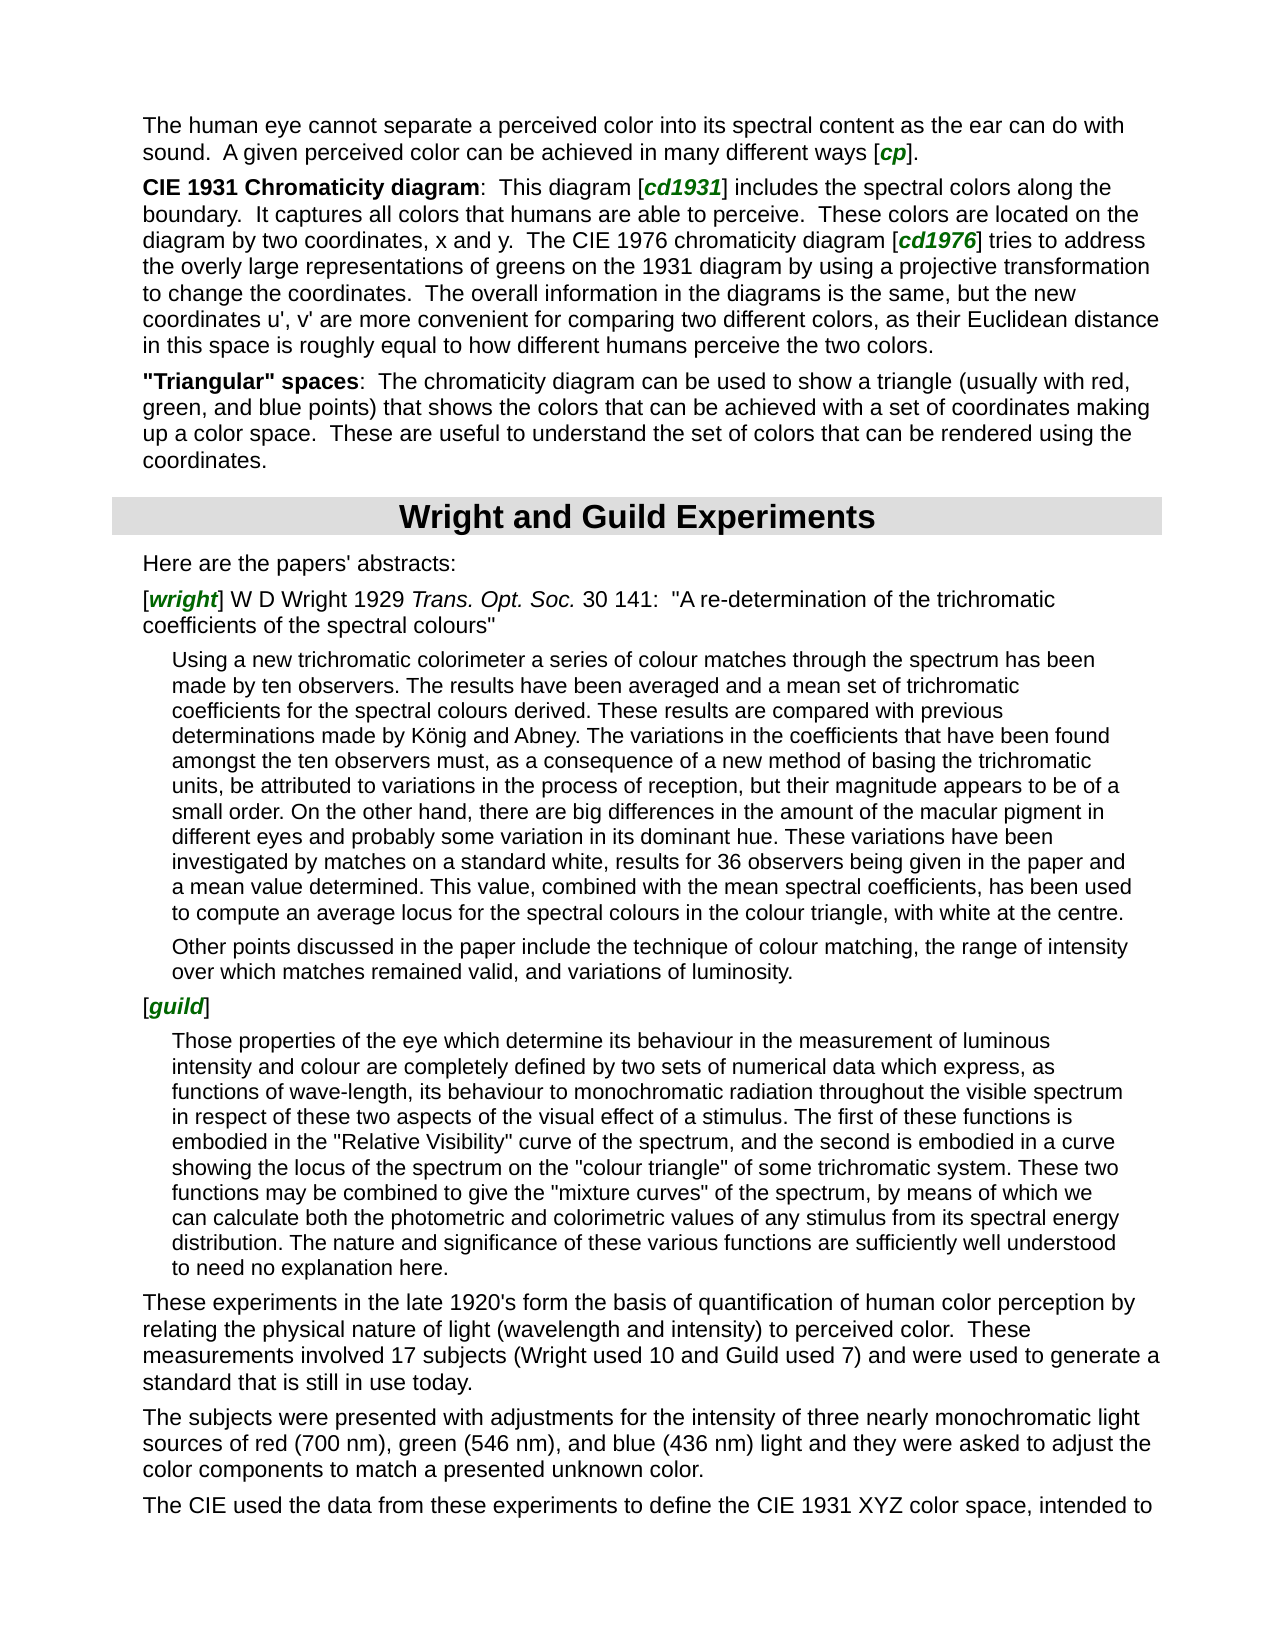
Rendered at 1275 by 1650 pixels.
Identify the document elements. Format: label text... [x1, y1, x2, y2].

subtitle Wright and Guild Experiments [112, 497, 1162, 535]
text Other points discussed in the paper include the technique of colour matching, the range of intensity over which matches remained valid, and variations of luminosity. [172, 934, 1133, 984]
text [wright] W D Wright 1929 Trans. Opt. Soc. 30 141: "A re-determination of the trichromatic coefficients of the spectral colours" [142, 586, 1162, 638]
text CIE 1931 Chromaticity diagram: This diagram [cd1931] includes the spectral colors along the boundary. It captures all colors that humans are able to perceive. These colors are located on the diagram by two coordinates, x and y. The CIE 1976 chromaticity diagram [cd1976] tries to address the overly large representations of greens on the 1931 diagram by using a projective transformation to change the coordinates. The overall information in the diagrams is the same, but the new coordinates u', v' are more convenient for comparing two different colors, as their Euclidean distance in this space is roughly equal to how different humans perceive the two colors. [142, 174, 1162, 359]
text Here are the papers' abstracts: [142, 550, 1162, 577]
text Those properties of the eye which determine its behaviour in the measurement of luminous intensity and colour are completely defined by two sets of numerical data which express, as functions of wave-length, its behaviour to monochromatic radiation throughout the visible spectrum in respect of these two aspects of the visual effect of a stimulus. The first of these functions is embodied in the "Relative Visibility" curve of the spectrum, and the second is embodied in a curve showing the locus of the spectrum on the "colour triangle" of some trichromatic system. These two functions may be combined to give the "mixture curves" of the spectrum, by means of which we can calculate both the photometric and colorimetric values of any stimulus from its spectral energy distribution. The nature and significance of these various functions are sufficiently well understood to need no explanation here. [172, 1028, 1133, 1280]
text The CIE used the data from these experiments to define the CIE 1931 XYZ color space, intended to [142, 1492, 1162, 1518]
text The human eye cannot separate a perceived color into its spectral content as the ear can do with sound. A given perceived color can be achieved in many different ways [cp]. [142, 112, 1162, 165]
text The subjects were presented with adjustments for the intensity of three nearly monochromatic light sources of red (700 nm), green (546 nm), and blue (436 nm) light and they were asked to adjust the color components to match a presented unknown color. [142, 1404, 1162, 1483]
text [guild] [142, 993, 1162, 1019]
text Using a new trichromatic colorimeter a series of colour matches through the spectrum has been made by ten observers. The results have been averaged and a mean set of trichromatic coefficients for the spectral colours derived. These results are compared with previous determinations made by König and Abney. The variations in the coefficients that have been found amongst the ten observers must, as a consequence of a new method of basing the trichromatic units, be attributed to variations in the process of reception, but their magnitude appears to be of a small order. On the other hand, there are big differences in the amount of the macular pigment in different eyes and probably some variation in its dominant hue. These variations have been investigated by matches on a standard white, results for 36 observers being given in the paper and a mean value determined. This value, combined with the mean spectral coefficients, has been used to compute an average locus for the spectral colours in the colour triangle, with white at the centre. [172, 647, 1133, 925]
text "Triangular" spaces: The chromaticity diagram can be used to show a triangle (usually with red, green, and blue points) that shows the colors that can be achieved with a set of coordinates making up a color space. These are useful to understand the set of colors that can be rendered using the coordinates. [142, 368, 1162, 473]
text These experiments in the late 1920's form the basis of quantification of human color perception by relating the physical nature of light (wavelength and intensity) to perceived color. These measurements involved 17 subjects (Wright used 10 and Guild used 7) and were used to generate a standard that is still in use today. [142, 1289, 1162, 1395]
